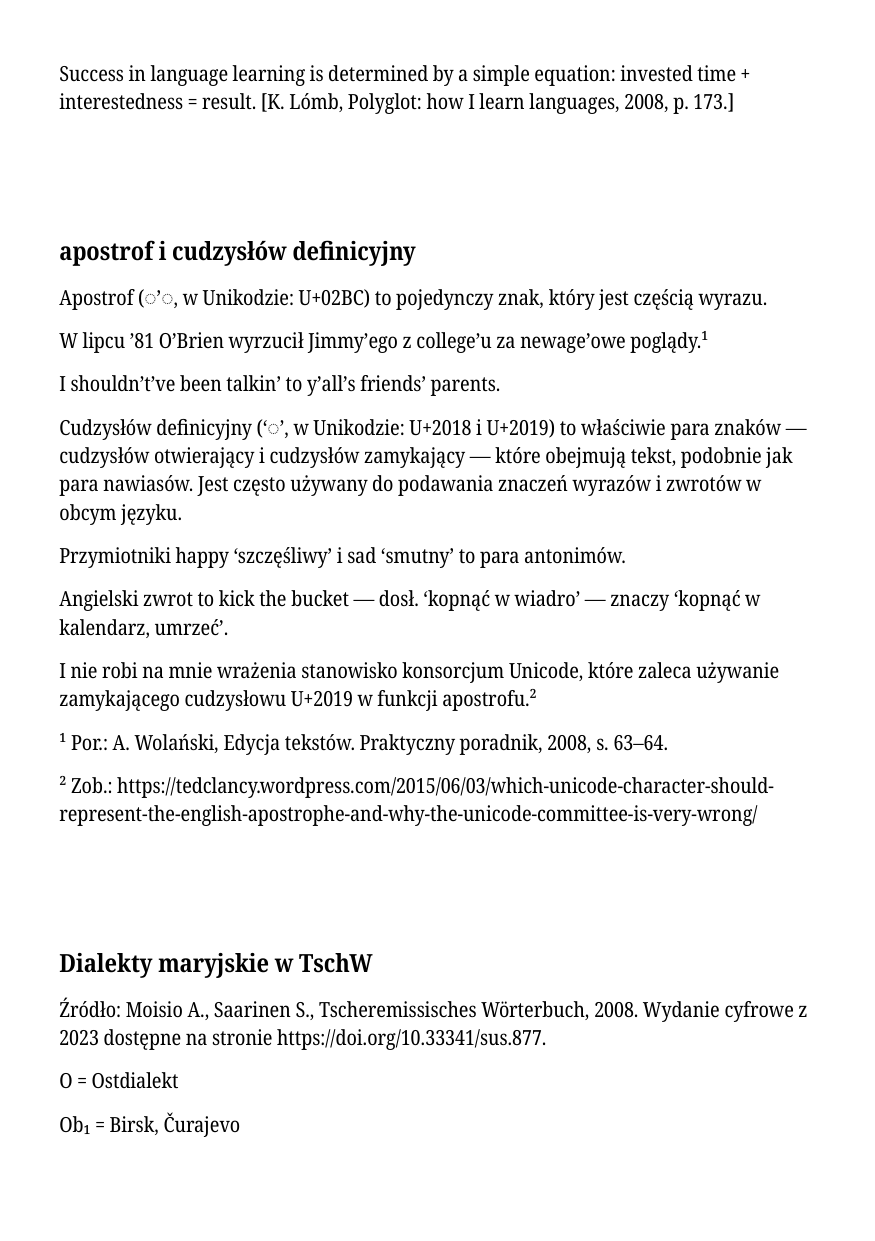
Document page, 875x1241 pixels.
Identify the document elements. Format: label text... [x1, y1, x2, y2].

text Success in language learning is determined by a simple equation: invested time + interestedness = result. [K. Lómb, Polyglot: how I learn languages, 2008, p. 173.] [59, 59, 815, 116]
text Cudzysłów definicyjny (‘◌’, w Unikodzie: U+2018 i U+2019) to właściwie para znaków — cudzysłów otwierający i cudzysłów zamykający — które obejmują tekst, podobnie jak para nawiasów. Jest często używany do podawania znaczeń wyrazów i zwrotów w obcym języku. [59, 413, 815, 526]
text I nie robi na mnie wrażenia stanowisko konsorcjum Unicode, które zaleca używanie zamykającego cudzysłowu U+2019 w funkcji apostrofu.² [59, 656, 815, 713]
subtitle Dialekty maryjskie w TschW [59, 946, 815, 980]
text Przymiotniki happy ‘szczęśliwy’ i sad ‘smutny’ to para antonimów. [59, 541, 815, 569]
text Angielski zwrot to kick the bucket — dosł. ‘kopnąć w wiadro’ — znaczy ‘kopnąć w kalendarz, umrzeć’. [59, 584, 815, 641]
text ² Zob.: https://tedclancy.wordpress.com/2015/06/03/which-unicode-character-should-represent-the-english-apostrophe-and-why-the-unicode-committee-is-very-wrong/ [59, 771, 815, 828]
text I shouldnʼtʼve been talkinʼ to yʼallʼs friendsʼ parents. [59, 369, 815, 398]
text Źródło: Moisio A., Saarinen S., Tscheremissisches Wörterbuch, 2008. Wydanie cyfrowe z 2023 dostępne na stronie https://doi.org/10.33341/sus.877. [59, 995, 815, 1052]
text Apostrof (◌ʼ◌, w Unikodzie: U+02BC) to pojedynczy znak, który jest częścią wyrazu. [59, 283, 815, 311]
subtitle apostrof i cudzysłów definicyjny [59, 234, 815, 268]
text Ob₁ = Birsk, Čurajevo [59, 1110, 815, 1138]
text W lipcu ʼ81 OʼBrien wyrzucił Jimmyʼego z collegeʼu za newageʼowe poglądy.¹ [59, 326, 815, 354]
text ¹ Por.: A. Wolański, Edycja tekstów. Praktyczny poradnik, 2008, s. 63–64. [59, 728, 815, 756]
text O = Ostdialekt [59, 1066, 815, 1095]
